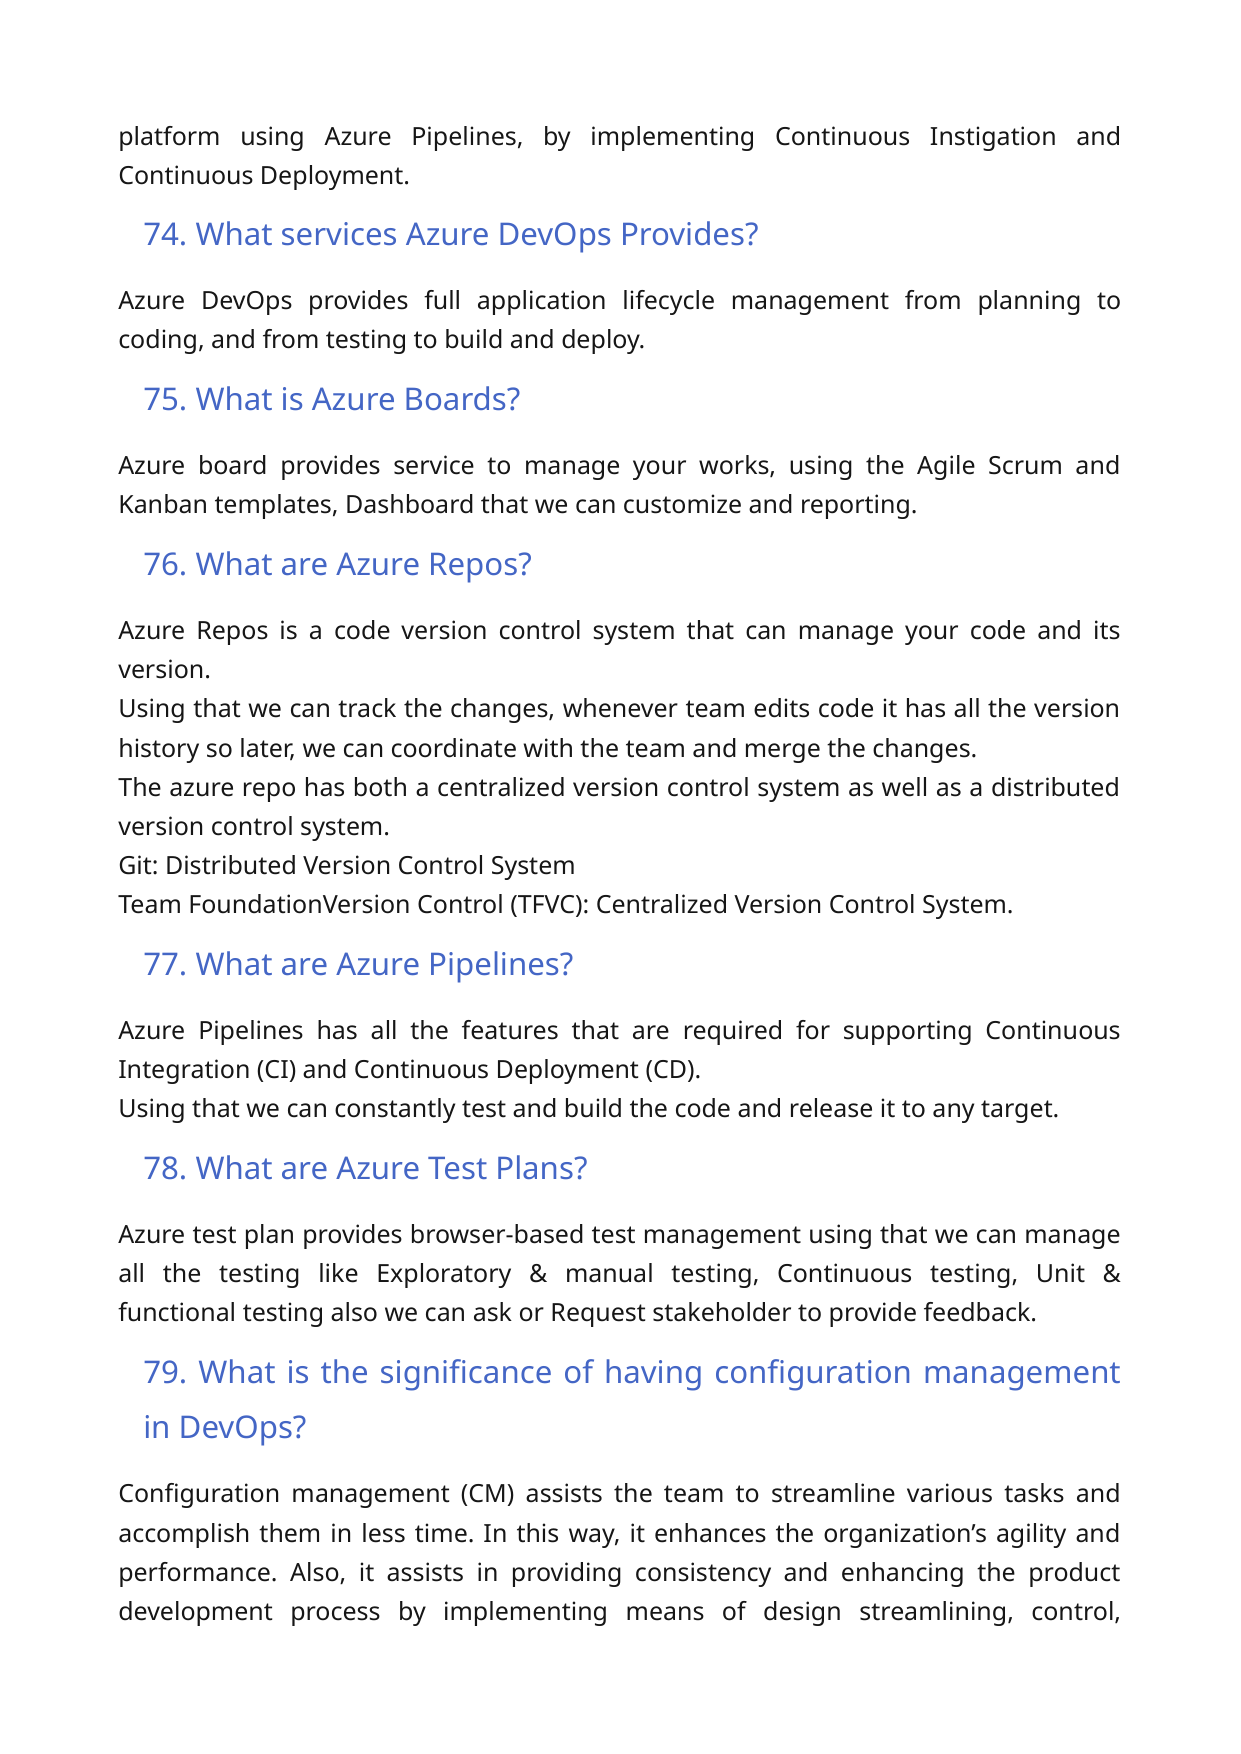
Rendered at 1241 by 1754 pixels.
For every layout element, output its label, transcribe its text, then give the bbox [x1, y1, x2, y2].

subtitle 76. What are Azure Repos? [118, 542, 1122, 584]
list Azure Pipelines has all the features that are required for supporting Continuous Integration (CI) and Continuous Deployment (CD). [118, 1013, 1122, 1086]
list Azure board provides service to manage your works, using the Agile Scrum and Kanban templates, Dashboard that we can customize and reporting. [118, 448, 1122, 521]
subtitle 79. What is the significance of having configuration management in DevOps? [118, 1350, 1122, 1448]
list Configuration management (CM) assists the team to streamline various tasks and accomplish them in less time. In this way, it enhances the organization’s agility and performance. Also, it assists in providing consistency and enhancing the product development process by implementing means of design streamlining, control, [118, 1476, 1122, 1628]
subtitle 77. What are Azure Pipelines? [118, 942, 1122, 984]
list Using that we can track the changes, whenever team edits code it has all the version history so later, we can coordinate with the team and merge the changes. [118, 691, 1122, 764]
subtitle 78. What are Azure Test Plans? [118, 1146, 1122, 1188]
subtitle 75. What is Azure Boards? [118, 377, 1122, 419]
list Using that we can constantly test and build the code and release it to any target. [118, 1091, 1122, 1125]
list The azure repo has both a centralized version control system as well as a distributed version control system. [118, 769, 1122, 843]
list Azure test plan provides browser-based test management using that we can manage all the testing like Exploratory & manual testing, Continuous testing, Unit & functional testing also we can ask or Request stakeholder to provide feedback. [118, 1217, 1122, 1329]
list Azure Repos is a code version control system that can manage your code and its version. [118, 613, 1122, 686]
subtitle 74. What services Azure DevOps Provides? [118, 212, 1122, 255]
list Git: Distributed Version Control System [118, 848, 1122, 882]
list Azure DevOps provides full application lifecycle management from planning to coding, and from testing to build and deploy. [118, 283, 1122, 356]
list platform using Azure Pipelines, by implementing Continuous Instigation and Continuous Deployment. [118, 118, 1122, 191]
list Team FoundationVersion Control (TFVC): Centralized Version Control System. [118, 887, 1122, 921]
